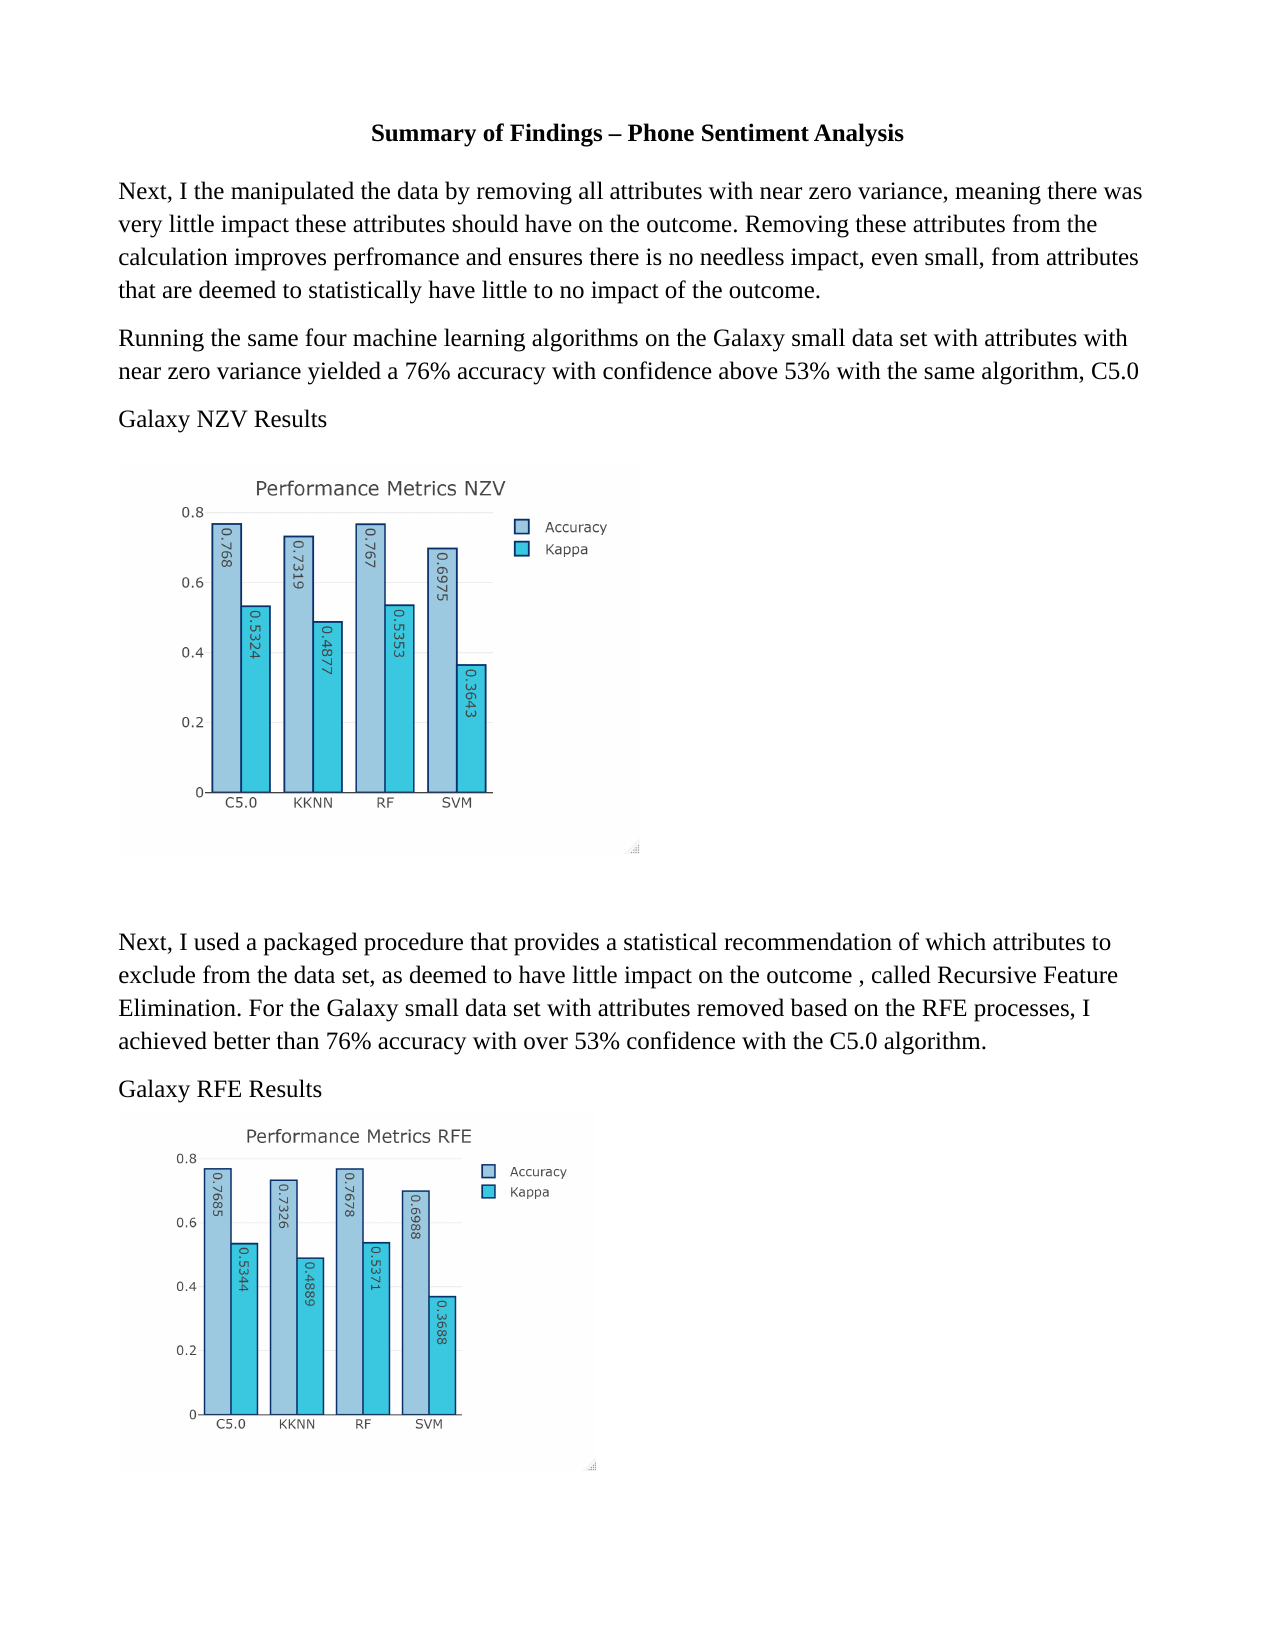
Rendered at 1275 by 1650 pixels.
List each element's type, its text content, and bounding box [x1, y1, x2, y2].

text Galaxy RFE Results [118, 1074, 1157, 1103]
text Galaxy NZV Results [118, 404, 1157, 432]
text Next, I the manipulated the data by removing all attributes with near zero variance, meaning there was very little impact these attributes should have on the outcome. Removing these attributes from the calculation improves perfromance and ensures there is no needless impact, even small, from attributes that are deemed to statistically have little to no impact of the outcome. [118, 176, 1157, 304]
text Running the same four machine learning algorithms on the Galaxy small data set with attributes with near zero variance yielded a 76% accuracy with confidence above 53% with the same algorithm, C5.0 [118, 323, 1157, 385]
picture [118, 463, 640, 854]
text Next, I used a packaged procedure that provides a statistical recommendation of which attributes to exclude from the data set, as deemed to have little impact on the outcome , called Recursive Feature Elimination. For the Galaxy small data set with attributes removed based on the RFE processes, I achieved better than 76% accuracy with over 53% confidence with the C5.0 algorithm. [118, 927, 1157, 1055]
picture [118, 1113, 597, 1471]
